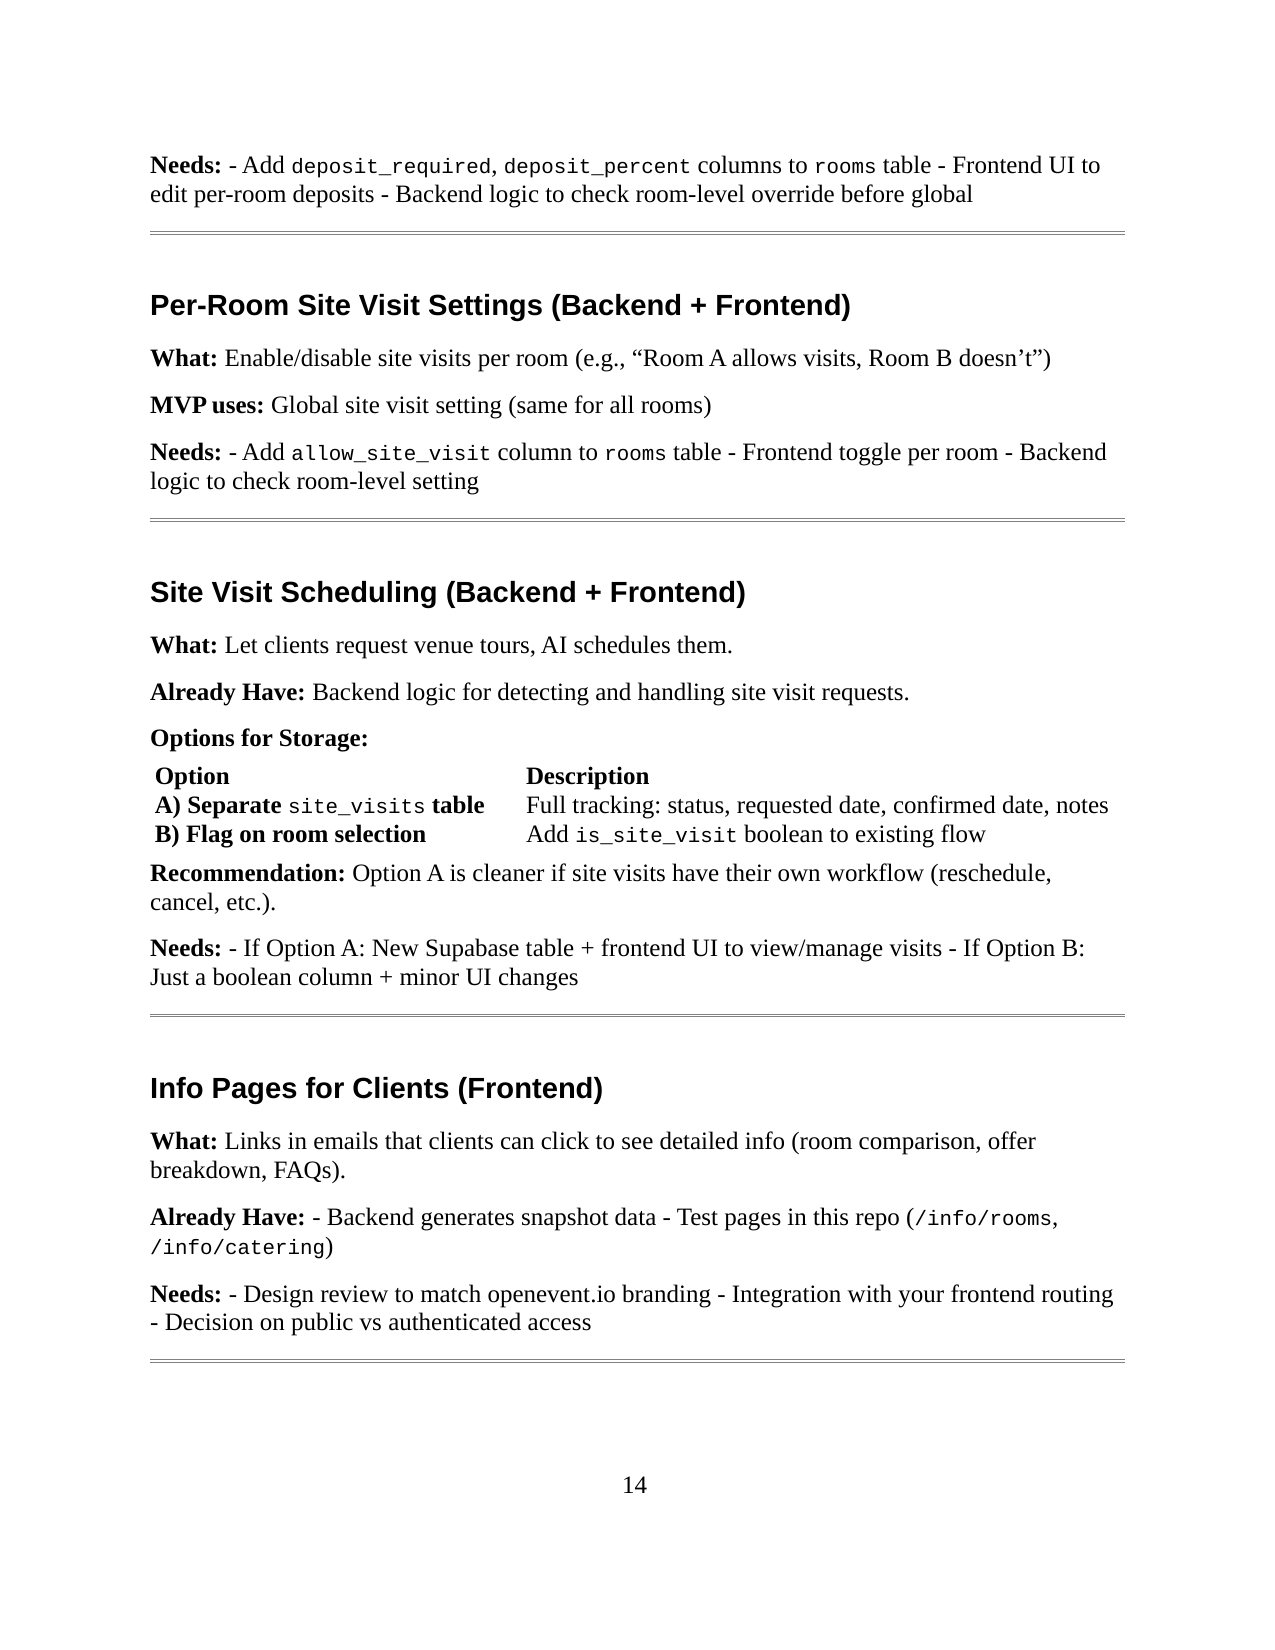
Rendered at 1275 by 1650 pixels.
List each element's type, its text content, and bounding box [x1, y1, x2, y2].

table_cell A) Separate site_visits table [150, 790, 521, 819]
text What: Enable/disable site visits per room (e.g., “Room A allows visits, Room B doesn’t”) [150, 343, 1125, 372]
table_cell Full tracking: status, requested date, confirmed date, notes [521, 790, 1125, 819]
table_header Option [150, 761, 521, 790]
text Needs: - Add deposit_required, deposit_percent columns to rooms table - Frontend UI to edit per-room deposits - Backend logic to check room-level override before global [150, 150, 1125, 208]
text Needs: - Design review to match openevent.io branding - Integration with your frontend routing - Decision on public vs authenticated access [150, 1279, 1125, 1336]
text What: Let clients request venue tours, AI schedules them. [150, 630, 1125, 659]
text Recommendation: Option A is cleaner if site visits have their own workflow (reschedule, cancel, etc.). [150, 858, 1125, 916]
text Needs: - Add allow_site_visit column to rooms table - Frontend toggle per room - Backend logic to check room-level setting [150, 437, 1125, 495]
text Already Have: Backend logic for detecting and handling site visit requests. [150, 677, 1125, 706]
table_header Description [521, 761, 1125, 790]
table_cell Add is_site_visit boolean to existing flow [521, 820, 1125, 849]
text Options for Storage: [150, 723, 1125, 752]
subtitle Info Pages for Clients (Frontend) [150, 1071, 1125, 1105]
text What: Links in emails that clients can click to see detailed info (room comparison, offer breakdown, FAQs). [150, 1126, 1125, 1184]
text MVP uses: Global site visit setting (same for all rooms) [150, 390, 1125, 419]
subtitle Site Visit Scheduling (Backend + Frontend) [150, 575, 1125, 609]
subtitle Per-Room Site Visit Settings (Backend + Frontend) [150, 288, 1125, 322]
table_cell B) Flag on room selection [150, 820, 521, 849]
text Needs: - If Option A: New Supabase table + frontend UI to view/manage visits - If Option B: Just a boolean column + minor UI changes [150, 933, 1125, 991]
text Already Have: - Backend generates snapshot data - Test pages in this repo (/info/rooms, /info/catering) [150, 1202, 1125, 1261]
